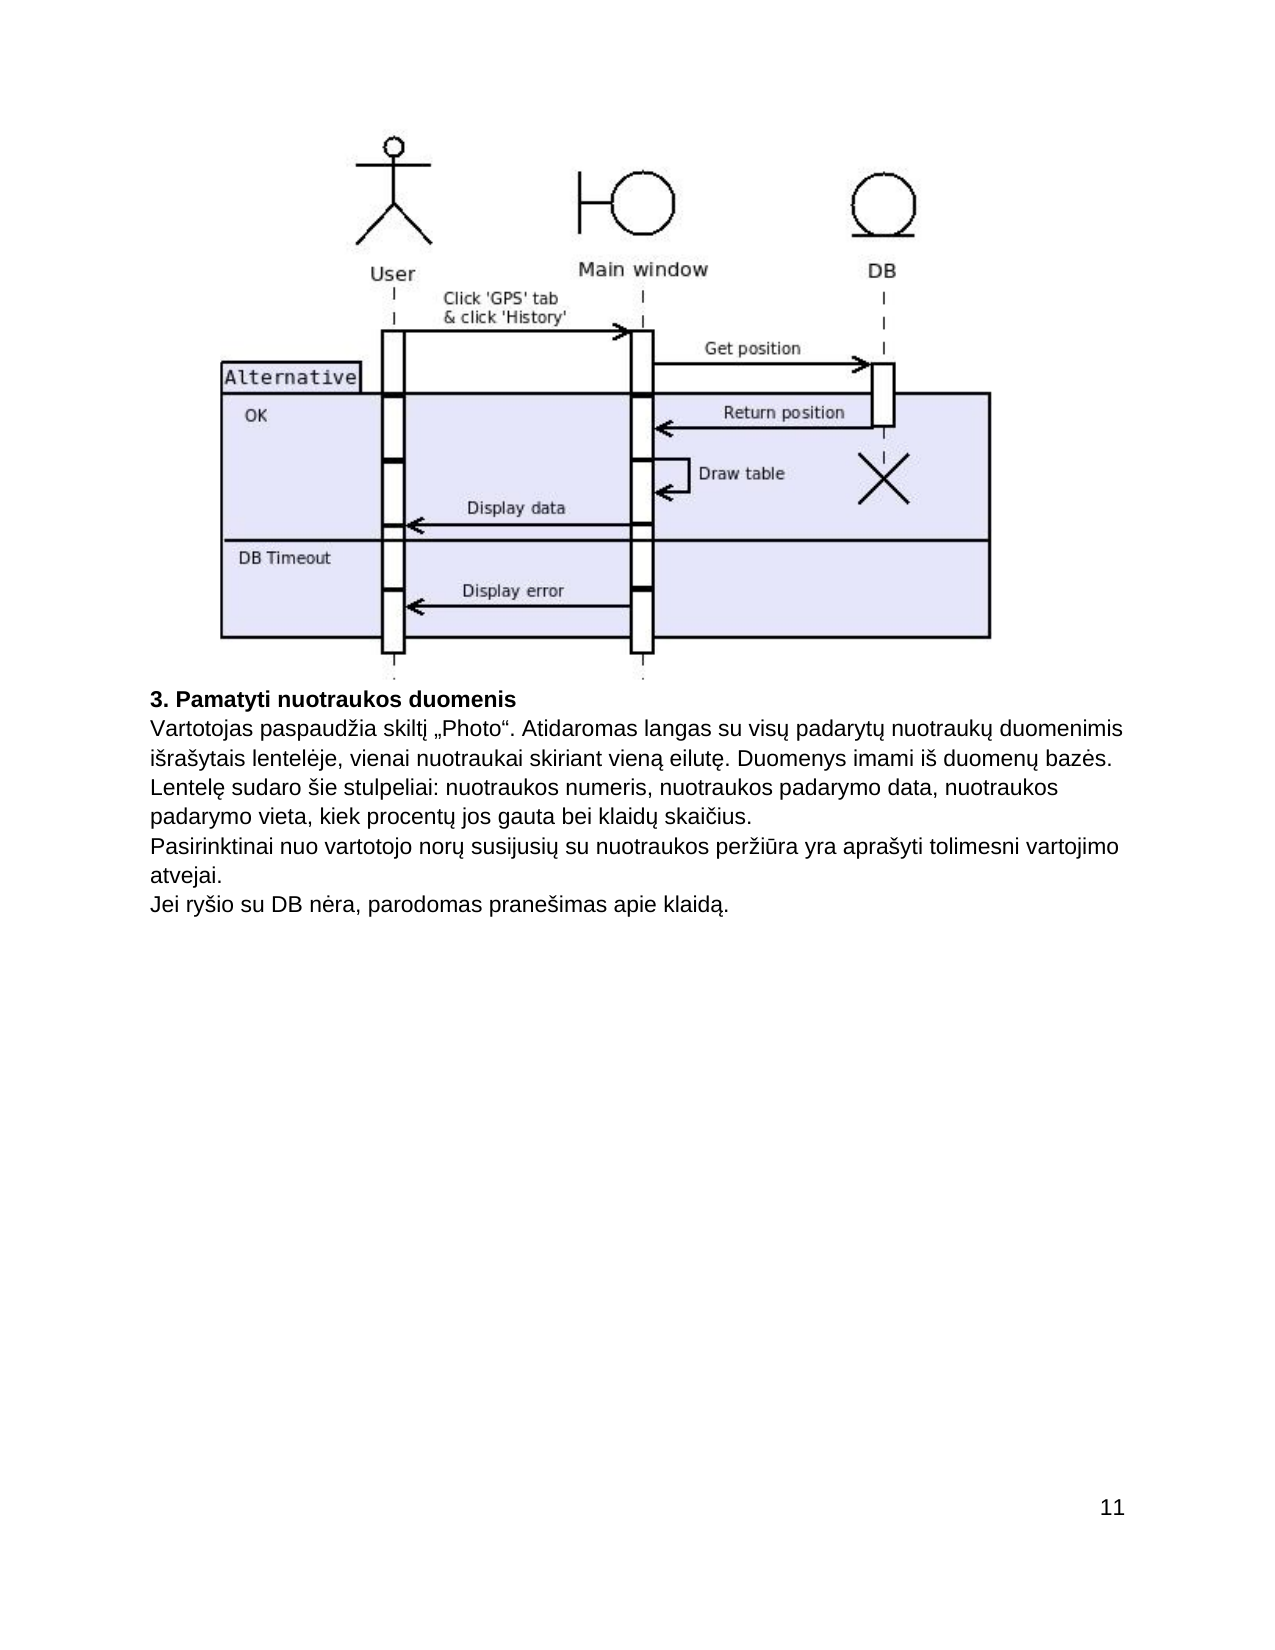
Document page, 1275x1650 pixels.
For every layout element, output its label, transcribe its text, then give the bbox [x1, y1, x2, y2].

text 3. Pamatyti nuotraukos duomenis Vartotojas paspaudžia skiltį „Photo“. Atidaromas langas su visų padarytų nuotraukų duomenimis išrašytais lentelėje, vienai nuotraukai skiriant vieną eilutę. Duomenys imami iš duomenų bazės. Lentelę sudaro šie stulpeliai: nuotraukos numeris, nuotraukos padarymo data, nuotraukos padarymo vieta, kiek procentų jos gauta bei klaidų skaičius. [150, 117, 1125, 830]
picture [220, 117, 993, 683]
text Pasirinktinai nuo vartotojo norų susijusių su nuotraukos peržiūra yra aprašyti tolimesni vartojimo atvejai. [150, 833, 1125, 888]
text Jei ryšio su DB nėra, parodomas pranešimas apie klaidą. [150, 892, 1125, 918]
